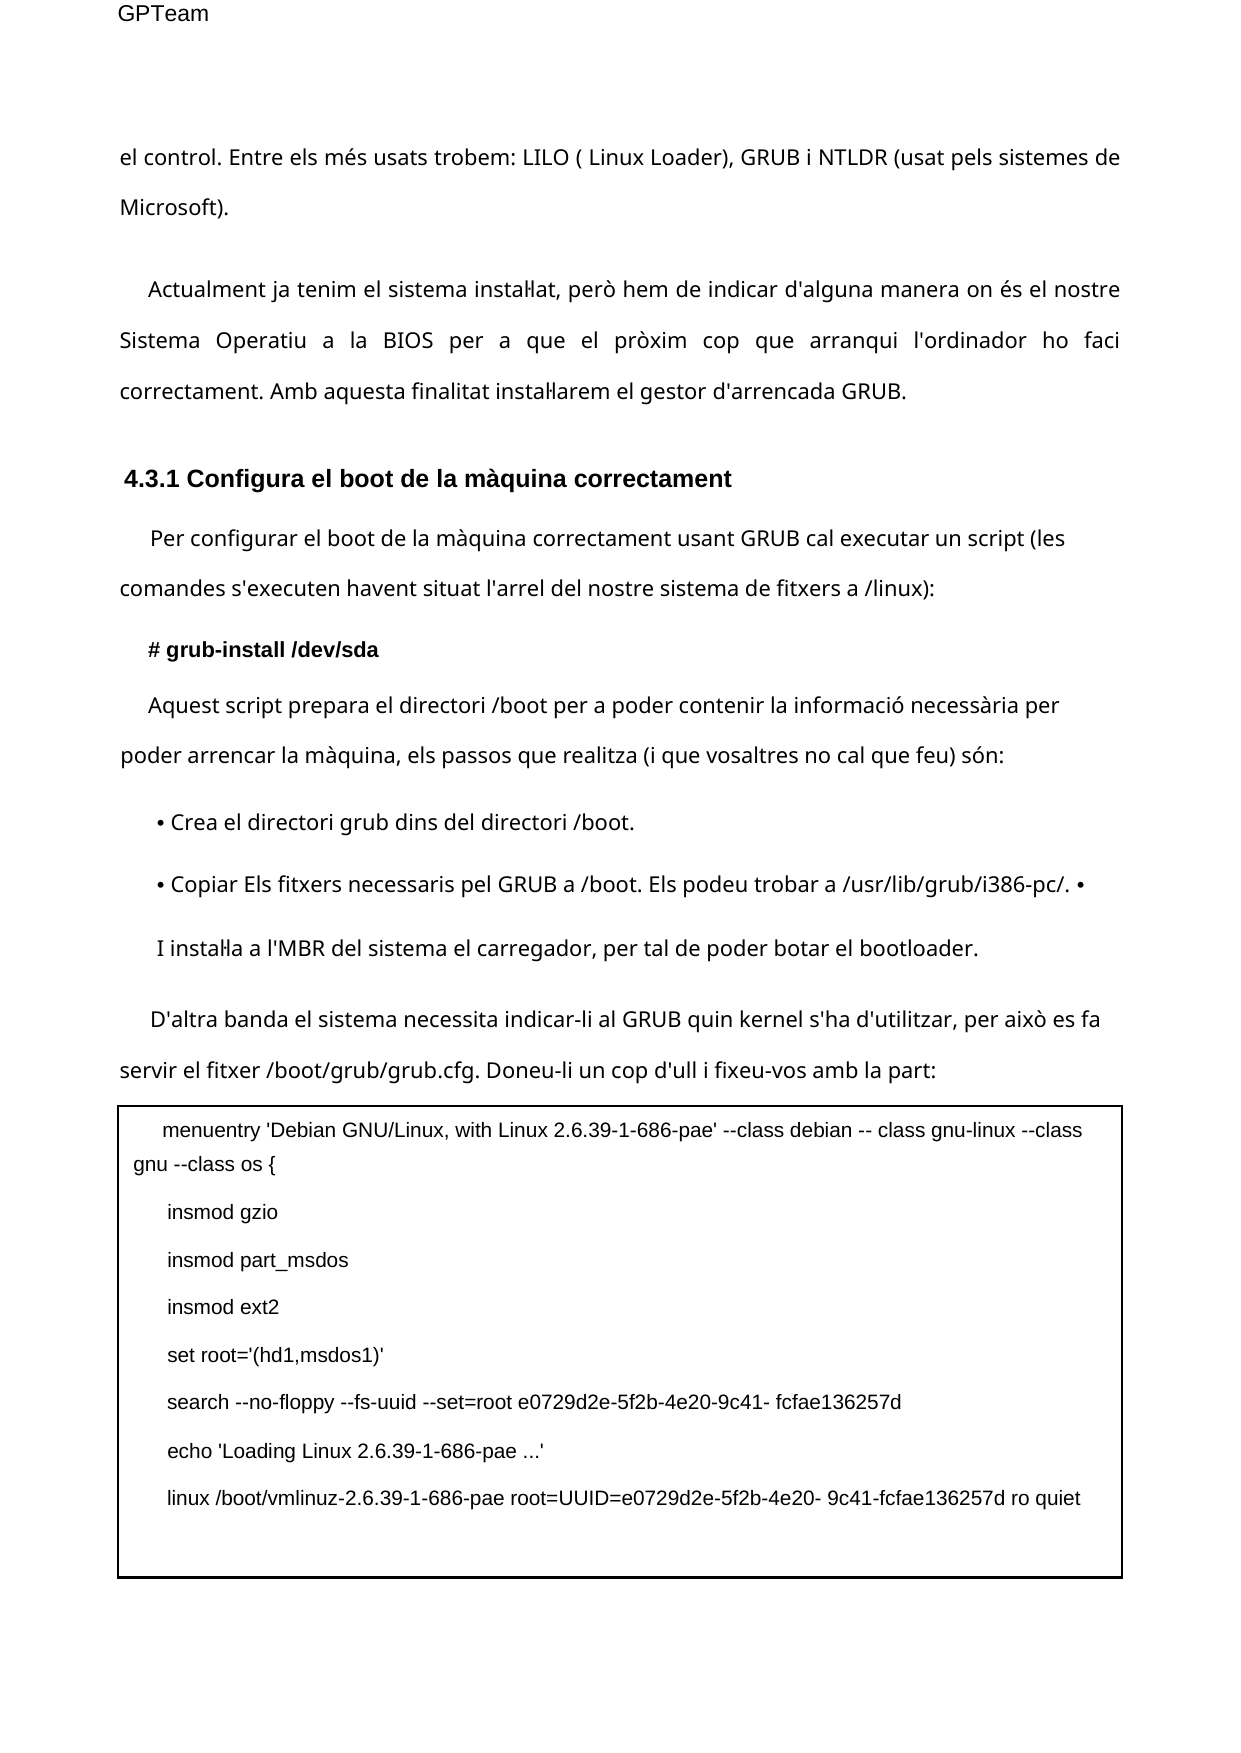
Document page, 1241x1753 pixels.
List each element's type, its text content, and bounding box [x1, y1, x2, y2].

text Per configurar el boot de la màquina correctament usant GRUB cal executar un script (les comandes s'executen havent situat l'arrel del nostre sistema de fitxers a /linux): [119, 522, 1122, 603]
text 4.3.1 Configura el boot de la màquina correctament [118, 464, 1128, 493]
text # grub-install /dev/sda [148, 637, 1128, 662]
text • Copiar Els fitxers necessaris pel GRUB a /boot. Els podeu trobar a /usr/lib/grub/i386-pc/. • I instal·la a l'MBR del sistema el carregador, per tal de poder botar el bootloader. [157, 868, 1093, 963]
text Aquest script prepara el directori /boot per a poder contenir la informació necessària per poder arrencar la màquina, els passos que realitza (i que vosaltres no cal que feu) són: [120, 690, 1121, 770]
table_header menuentry 'Debian GNU/Linux, with Linux 2.6.39-1-686-pae' --class debian -- class gnu-linux --class gnu --class os { insmod gzio insmod part_msdos insmod ext2 set root='(hd1,msdos1)' search --no-floppy --fs-uuid --set=root e0729d2e-5f2b-4e20-9c41- fcfae136257d echo 'Loading Linux 2.6.39-1-686-pae ...' linux /boot/vmlinuz-2.6.39-1-686-pae root=UUID=e0729d2e-5f2b-4e20- 9c41-fcfae136257d ro quiet [119, 1107, 1121, 1576]
text el control. Entre els més usats trobem: LILO ( Linux Loader), GRUB i NTLDR (usat pels sistemes de Microsoft). [119, 141, 1122, 222]
text D'altra banda el sistema necessita indicar-li al GRUB quin kernel s'ha d'utilitzar, per això es fa servir el fitxer /boot/grub/grub.cfg. Doneu-li un cop d'ull i fixeu-vos amb la part: [119, 1004, 1121, 1084]
text Actualment ja tenim el sistema instal·lat, però hem de indicar d'alguna manera on és el nostre Sistema Operatiu a la BIOS per a que el pròxim cop que arranqui l'ordinador ho faci correctament. Amb aquesta finalitat instal·larem el gestor d'arrencada GRUB. [119, 274, 1122, 405]
text • Crea el directori grub dins del directori /boot. [157, 807, 1128, 837]
